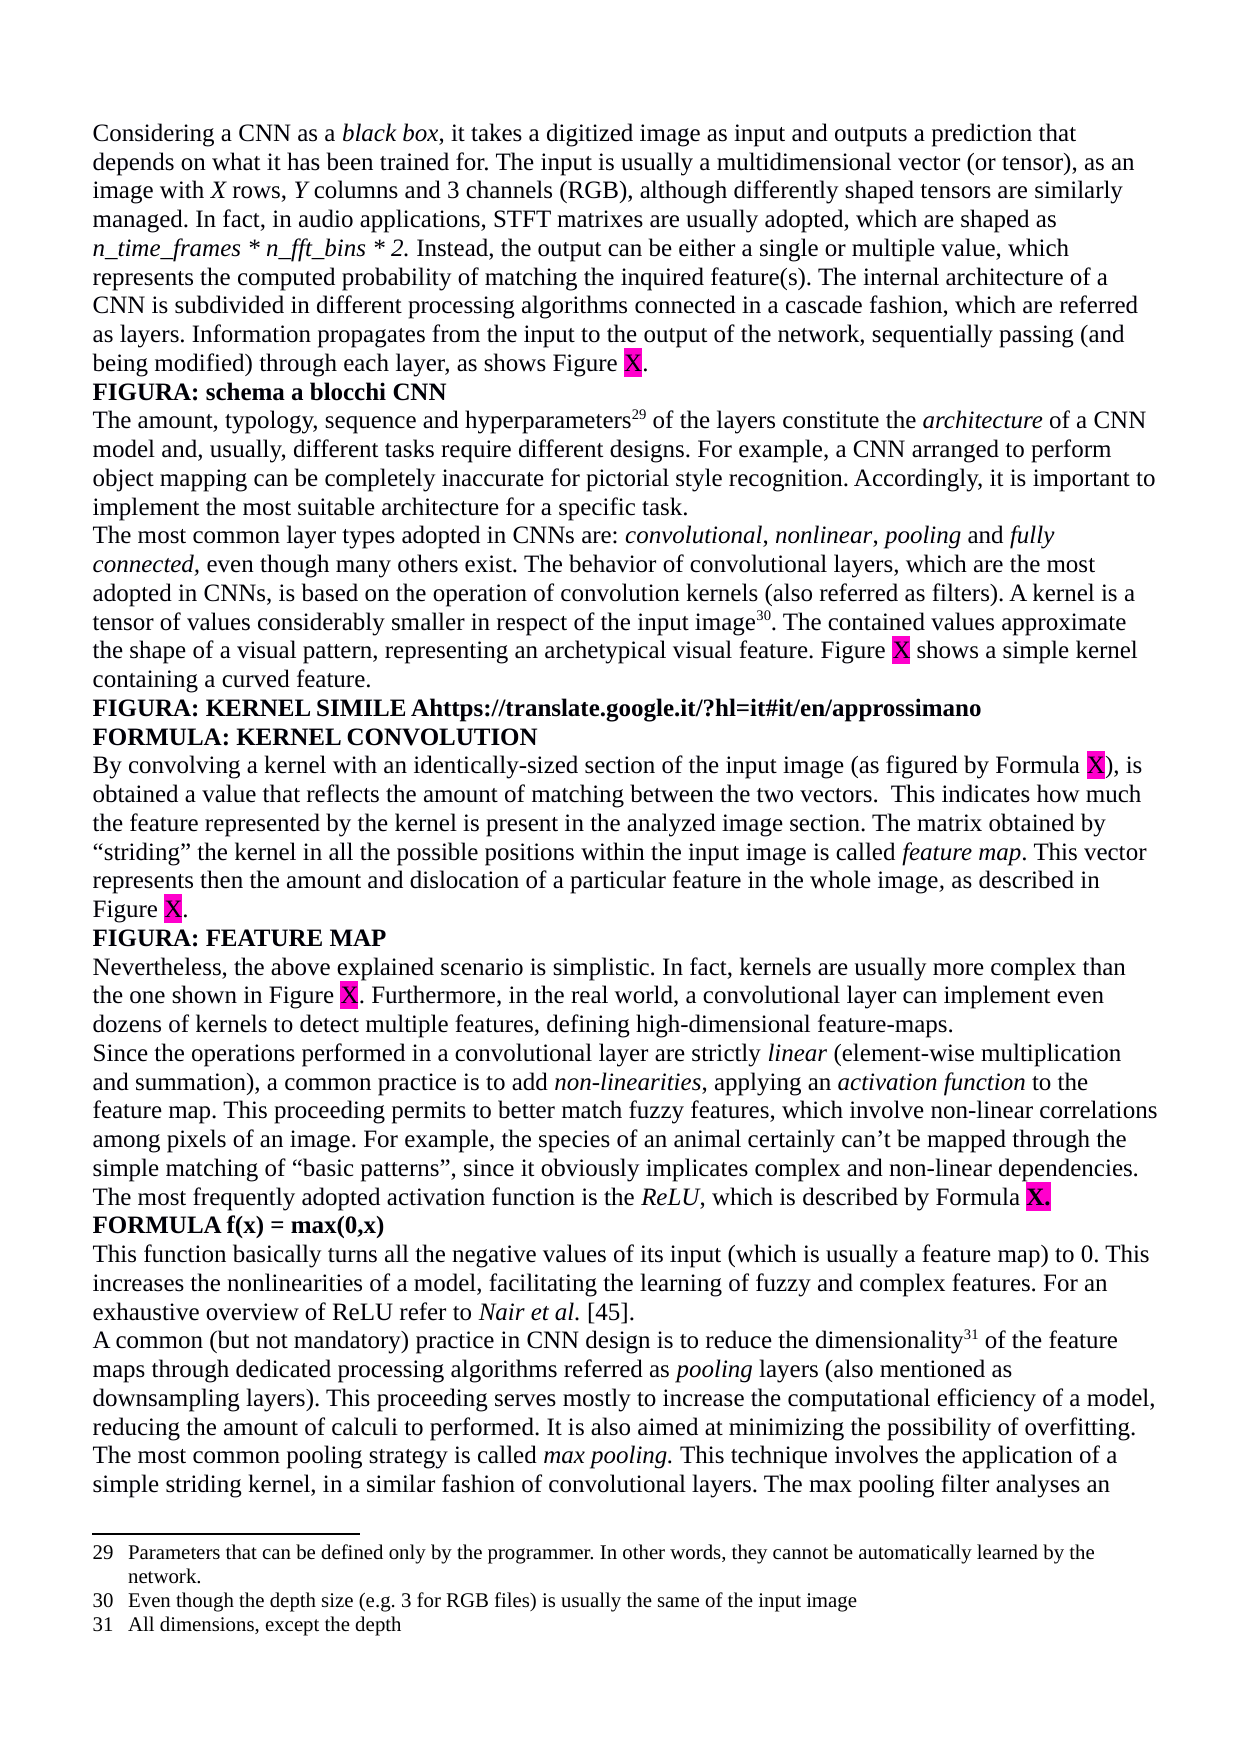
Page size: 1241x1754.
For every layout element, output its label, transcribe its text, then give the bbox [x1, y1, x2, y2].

text Since the operations performed in a convolutional layer are strictly linear (element-wise multiplication and summation), a common practice is to add non-linearities, applying an activation function to the feature map. This proceeding permits to better match fuzzy features, which involve non-linear correlations among pixels of an image. For example, the species of an animal certainly can’t be mapped through the simple matching of “basic patterns”, since it obviously implicates complex and non-linear dependencies. The most frequently adopted activation function is the ReLU, which is described by Formula X. [92, 1038, 1160, 1211]
text The most common layer types adopted in CNNs are: convolutional, nonlinear, pooling and fully connected, even though many others exist. The behavior of convolutional layers, which are the most adopted in CNNs, is based on the operation of convolution kernels (also referred as filters). A kernel is a tensor of values considerably smaller in respect of the input image. The contained values approximate the shape of a visual pattern, representing an archetypical visual feature. Figure X shows a simple kernel containing a curved feature. [92, 521, 1160, 693]
text Nevertheless, the above explained scenario is simplistic. In fact, kernels are usually more complex than the one shown in Figure X. Furthermore, in the real world, a convolutional layer can implement even dozens of kernels to detect multiple features, defining high-dimensional feature-maps. [92, 952, 1160, 1038]
text FORMULA: KERNEL CONVOLUTION [92, 722, 1160, 751]
text Parameters that can be defined only by the programmer. In other words, they cannot be automatically learned by the network. [92, 1539, 1160, 1588]
text Even though the depth size (e.g. 3 for RGB files) is usually the same of the input image [92, 1588, 1160, 1612]
text FIGURA: FEATURE MAP [92, 923, 1160, 952]
text Considering a CNN as a black box, it takes a digitized image as input and outputs a prediction that depends on what it has been trained for. The input is usually a multidimensional vector (or tensor), as an image with X rows, Y columns and 3 channels (RGB), although differently shaped tensors are similarly managed. In fact, in audio applications, STFT matrixes are usually adopted, which are shaped as n_time_frames * n_fft_bins * 2. Instead, the output can be either a single or multiple value, which represents the computed probability of matching the inquired feature(s). The internal architecture of a CNN is subdivided in different processing algorithms connected in a cascade fashion, which are referred as layers. Information propagates from the input to the output of the network, sequentially passing (and being modified) through each layer, as shows Figure X. [92, 118, 1160, 377]
text This function basically turns all the negative values of its input (which is usually a feature map) to 0. This increases the nonlinearities of a model, facilitating the learning of fuzzy and complex features. For an exhaustive overview of ReLU refer to Nair et al. [44]. [92, 1239, 1160, 1326]
text FIGURA: KERNEL SIMILE Ahttps://translate.google.it/?hl=it#it/en/approssimano [92, 693, 1160, 722]
text FIGURA: schema a blocchi CNN [92, 377, 1160, 406]
text All dimensions, except the depth [92, 1612, 1160, 1636]
text FORMULA f(x) = max(0,x) [92, 1211, 1160, 1239]
text By convolving a kernel with an identically-sized section of the input image (as figured by Formula X), is obtained a value that reflects the amount of matching between the two vectors. This indicates how much the feature represented by the kernel is present in the analyzed image section. The matrix obtained by “striding” the kernel in all the possible positions within the input image is called feature map. This vector represents then the amount and dislocation of a particular feature in the whole image, as described in Figure X. [92, 751, 1160, 923]
text A common (but not mandatory) practice in CNN design is to reduce the dimensionality of the feature maps through dedicated processing algorithms referred as pooling layers (also mentioned as downsampling layers). This proceeding serves mostly to increase the computational efficiency of a model, reducing the amount of calculi to performed. It is also aimed at minimizing the possibility of overfitting. The most common pooling strategy is called max pooling. This technique involves the application of a simple striding kernel, in a similar fashion of convolutional layers. The max pooling filter analyses an [92, 1326, 1160, 1498]
text The amount, typology, sequence and hyperparameters of the layers constitute the architecture of a CNN model and, usually, different tasks require different designs. For example, a CNN arranged to perform object mapping can be completely inaccurate for pictorial style recognition. Accordingly, it is important to implement the most suitable architecture for a specific task. [92, 406, 1160, 521]
